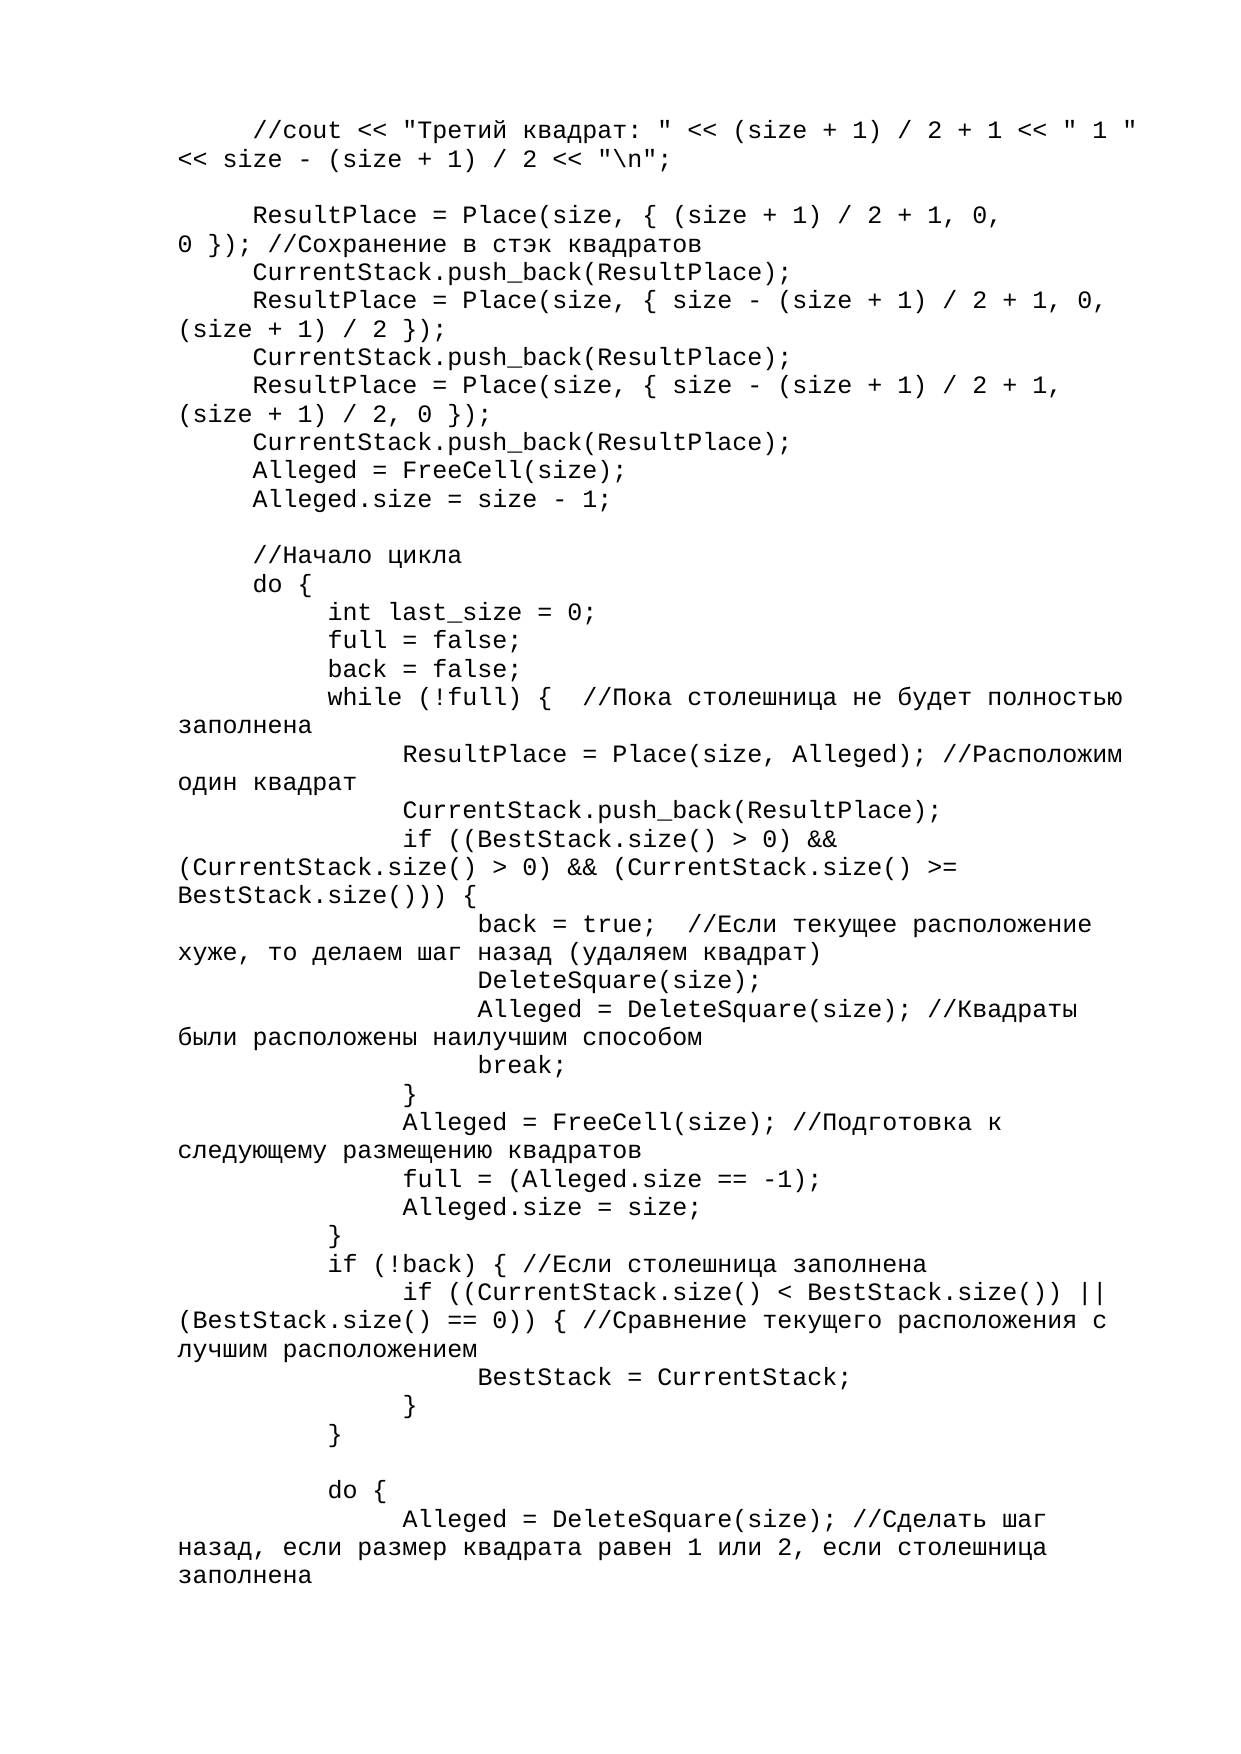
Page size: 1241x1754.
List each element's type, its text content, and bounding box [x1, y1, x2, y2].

text Alleged = FreeCell(size); [177, 458, 1152, 486]
text break; [177, 1053, 1152, 1081]
text //cout << "Третий квадрат: " << (size + 1) / 2 + 1 << " 1 " << size - (size + 1) / 2 << "\n"; [177, 118, 1152, 175]
text ResultPlace = Place(size, { size - (size + 1) / 2 + 1, 0, (size + 1) / 2 }); [177, 288, 1152, 345]
text ResultPlace = Place(size, { size - (size + 1) / 2 + 1, (size + 1) / 2, 0 }); [177, 373, 1152, 430]
text Alleged.size = size; [177, 1195, 1152, 1223]
text Alleged = DeleteSquare(size); //Сделать шаг назад, если размер квадрата равен 1 или 2, если столешница заполнена [177, 1506, 1152, 1591]
text int last_size = 0; [177, 600, 1152, 628]
text back = true; //Если текущее расположение хуже, то делаем шаг назад (удаляем квадрат) [177, 911, 1152, 968]
text ResultPlace = Place(size, { (size + 1) / 2 + 1, 0, 0 }); //Сохранение в стэк квадратов [177, 203, 1152, 260]
text //Начало цикла [177, 543, 1152, 571]
text BestStack = CurrentStack; [177, 1365, 1152, 1393]
text } [177, 1421, 1152, 1450]
text CurrentStack.push_back(ResultPlace); [177, 260, 1152, 288]
text } [177, 1393, 1152, 1421]
text CurrentStack.push_back(ResultPlace); [177, 798, 1152, 826]
text if ((CurrentStack.size() < BestStack.size()) || (BestStack.size() == 0)) { //Сравнение текущего расположения с лучшим расположением [177, 1280, 1152, 1365]
text do { [177, 1478, 1152, 1506]
text do { [177, 571, 1152, 600]
text full = false; [177, 628, 1152, 656]
text Alleged = FreeCell(size); //Подготовка к следующему размещению квадратов [177, 1110, 1152, 1166]
text } [177, 1081, 1152, 1110]
text } [177, 1223, 1152, 1251]
text ResultPlace = Place(size, Alleged); //Расположим один квадрат [177, 741, 1152, 798]
text if (!back) { //Если столешница заполнена [177, 1251, 1152, 1280]
text CurrentStack.push_back(ResultPlace); [177, 430, 1152, 458]
text while (!full) { //Пока столешница не будет полностью заполнена [177, 685, 1152, 741]
text back = false; [177, 656, 1152, 685]
text DeleteSquare(size); [177, 968, 1152, 996]
text CurrentStack.push_back(ResultPlace); [177, 345, 1152, 373]
text Alleged = DeleteSquare(size); //Квадраты были расположены наилучшим способом [177, 996, 1152, 1053]
text if ((BestStack.size() > 0) && (CurrentStack.size() > 0) && (CurrentStack.size() >= BestStack.size())) { [177, 826, 1152, 911]
text Alleged.size = size - 1; [177, 486, 1152, 515]
text full = (Alleged.size == -1); [177, 1166, 1152, 1195]
